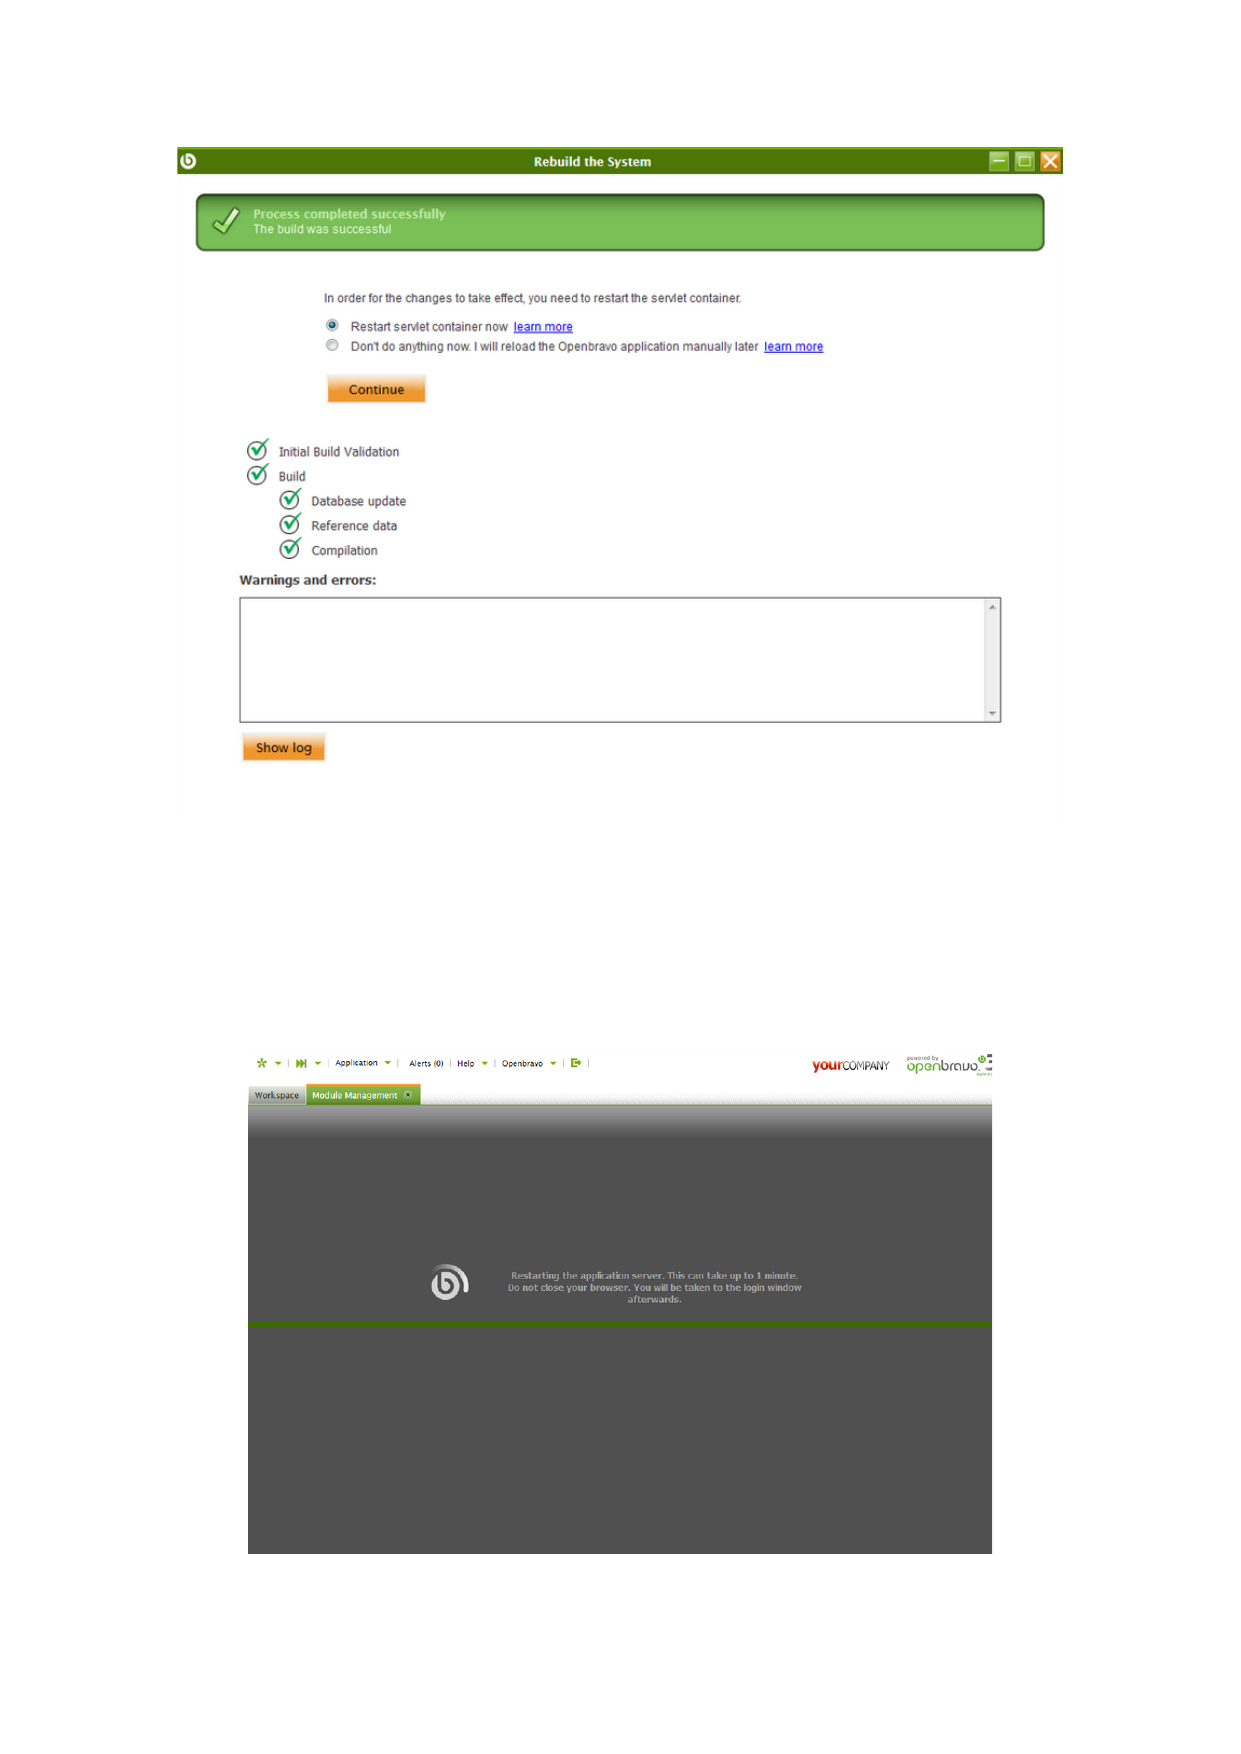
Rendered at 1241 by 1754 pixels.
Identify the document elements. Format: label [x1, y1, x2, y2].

picture [177, 147, 1063, 820]
picture [248, 1051, 993, 1554]
